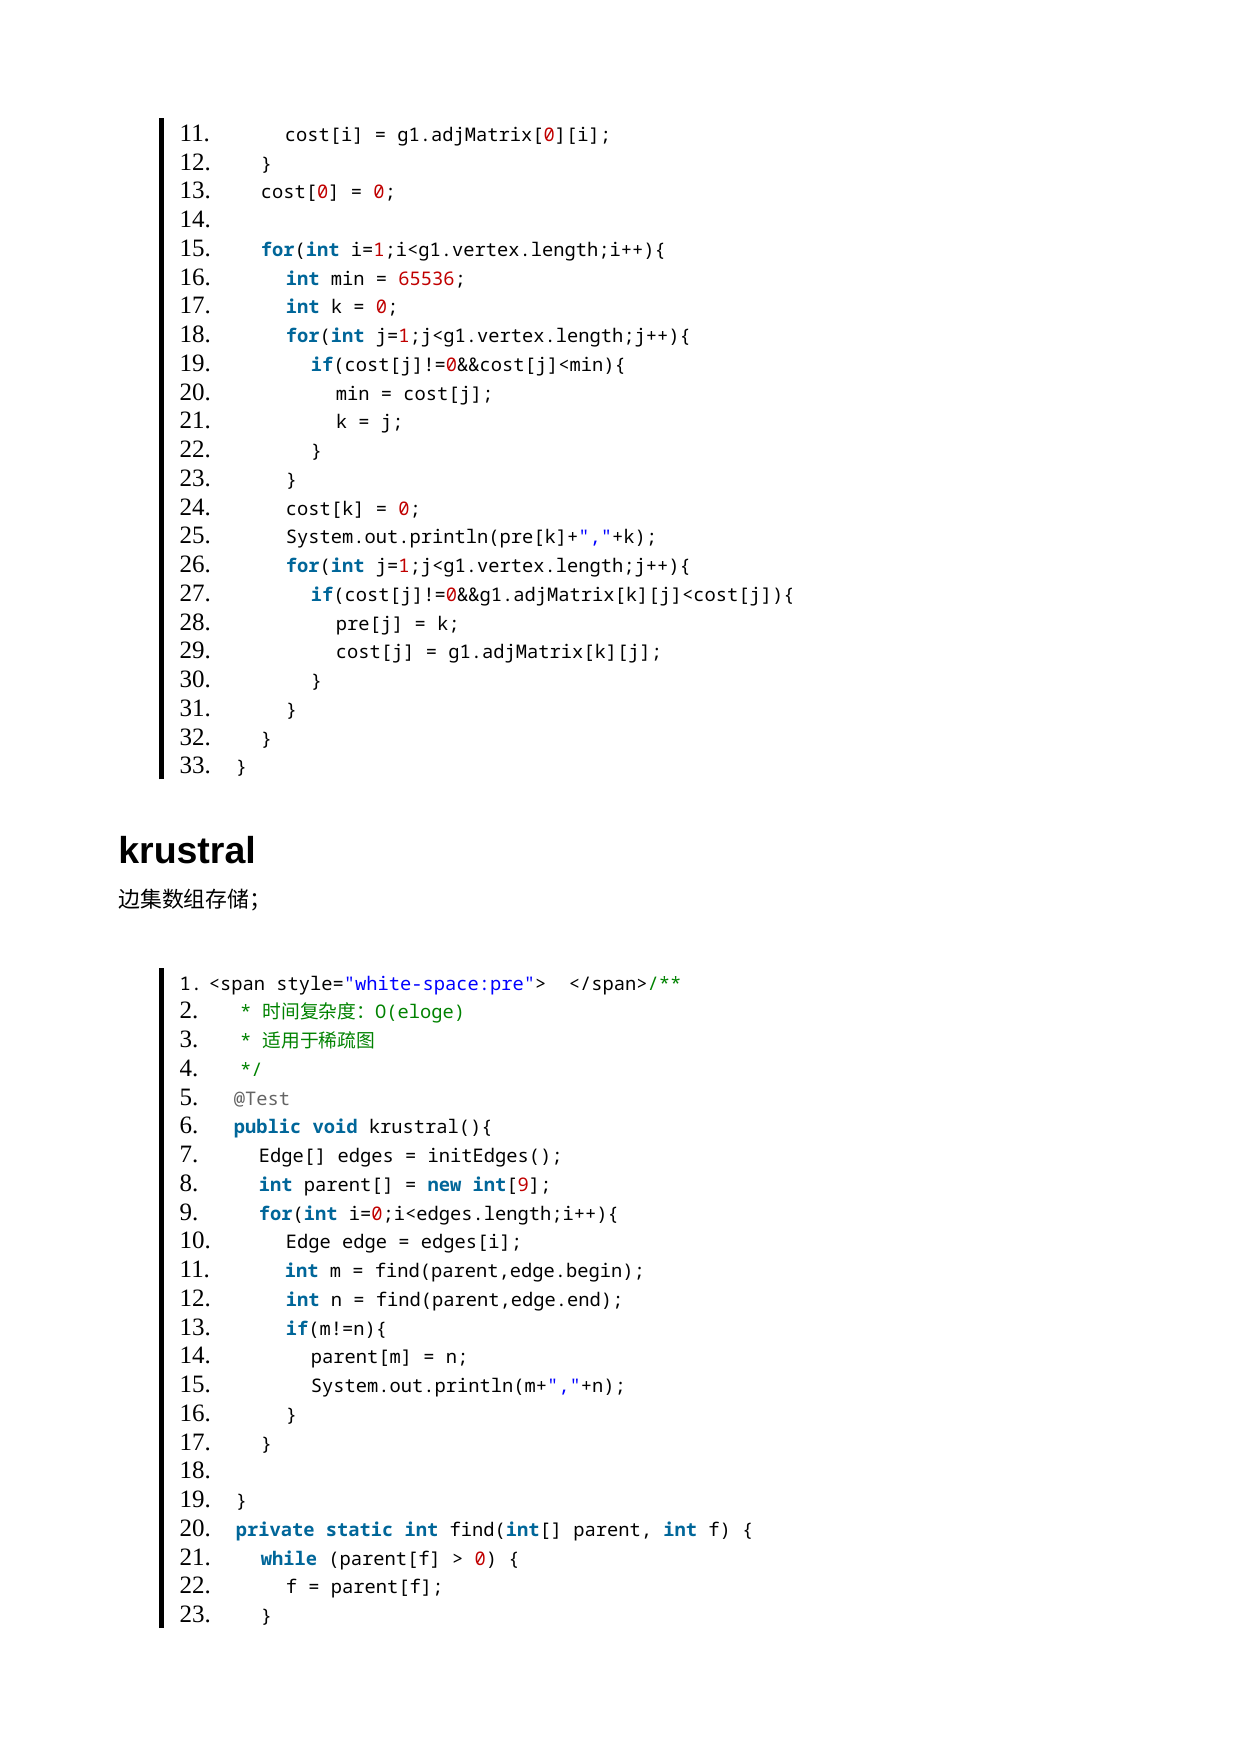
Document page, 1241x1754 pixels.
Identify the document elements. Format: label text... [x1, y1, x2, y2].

text [java] view plain copy [0, 927, 1106, 967]
list private static int find(int[] parent, int f) { [164, 1513, 1122, 1542]
list public void krustral(){ [164, 1111, 1122, 1139]
list if(m!=n){ [164, 1312, 1122, 1341]
list for(int j=1;j<g1.vertex.length;j++){ [164, 319, 1122, 348]
list * 时间复杂度：O(eloge) [164, 996, 1122, 1024]
list System.out.println(m+","+n); [164, 1369, 1122, 1398]
list cost[0] = 0; [164, 176, 1122, 204]
list Edge[] edges = initEdges(); [164, 1139, 1122, 1168]
list int k = 0; [164, 291, 1122, 319]
list cost[i] = g1.adjMatrix[0][i]; [164, 118, 1122, 147]
list while (parent[f] > 0) { [164, 1542, 1122, 1571]
list if(cost[j]!=0&&cost[j]<min){ [164, 348, 1122, 377]
list } [164, 463, 1122, 492]
list } [164, 664, 1122, 693]
list k = j; [164, 406, 1122, 434]
list } [164, 1398, 1122, 1427]
list } [164, 722, 1122, 751]
list int m = find(parent,edge.begin); [164, 1254, 1122, 1283]
list } [164, 693, 1122, 722]
list } [164, 1427, 1122, 1456]
list Edge edge = edges[i]; [164, 1226, 1122, 1254]
list for(int j=1;j<g1.vertex.length;j++){ [164, 549, 1122, 578]
list <span style="white-space:pre"> </span>/** [159, 967, 1122, 996]
list pre[j] = k; [164, 607, 1122, 636]
list cost[j] = g1.adjMatrix[k][j]; [164, 636, 1122, 664]
list } [164, 434, 1122, 463]
list System.out.println(pre[k]+","+k); [164, 521, 1122, 549]
list int min = 65536; [164, 262, 1122, 291]
list f = parent[f]; [164, 1571, 1122, 1599]
list min = cost[j]; [164, 377, 1122, 406]
list } [164, 751, 1122, 779]
list int parent[] = new int[9]; [164, 1168, 1122, 1197]
list */ [164, 1053, 1122, 1082]
text 边集数组存储； [118, 872, 1122, 912]
list @Test [164, 1082, 1122, 1111]
list int n = find(parent,edge.end); [164, 1283, 1122, 1312]
list parent[m] = n; [164, 1341, 1122, 1369]
list } [164, 147, 1122, 176]
subtitle krustral [118, 828, 1122, 872]
list for(int i=0;i<edges.length;i++){ [164, 1197, 1122, 1226]
list } [164, 1484, 1122, 1513]
list cost[k] = 0; [164, 492, 1122, 521]
list } [164, 1599, 1122, 1628]
list * 适用于稀疏图 [164, 1024, 1122, 1053]
list for(int i=1;i<g1.vertex.length;i++){ [164, 233, 1122, 262]
list if(cost[j]!=0&&g1.adjMatrix[k][j]<cost[j]){ [164, 578, 1122, 607]
